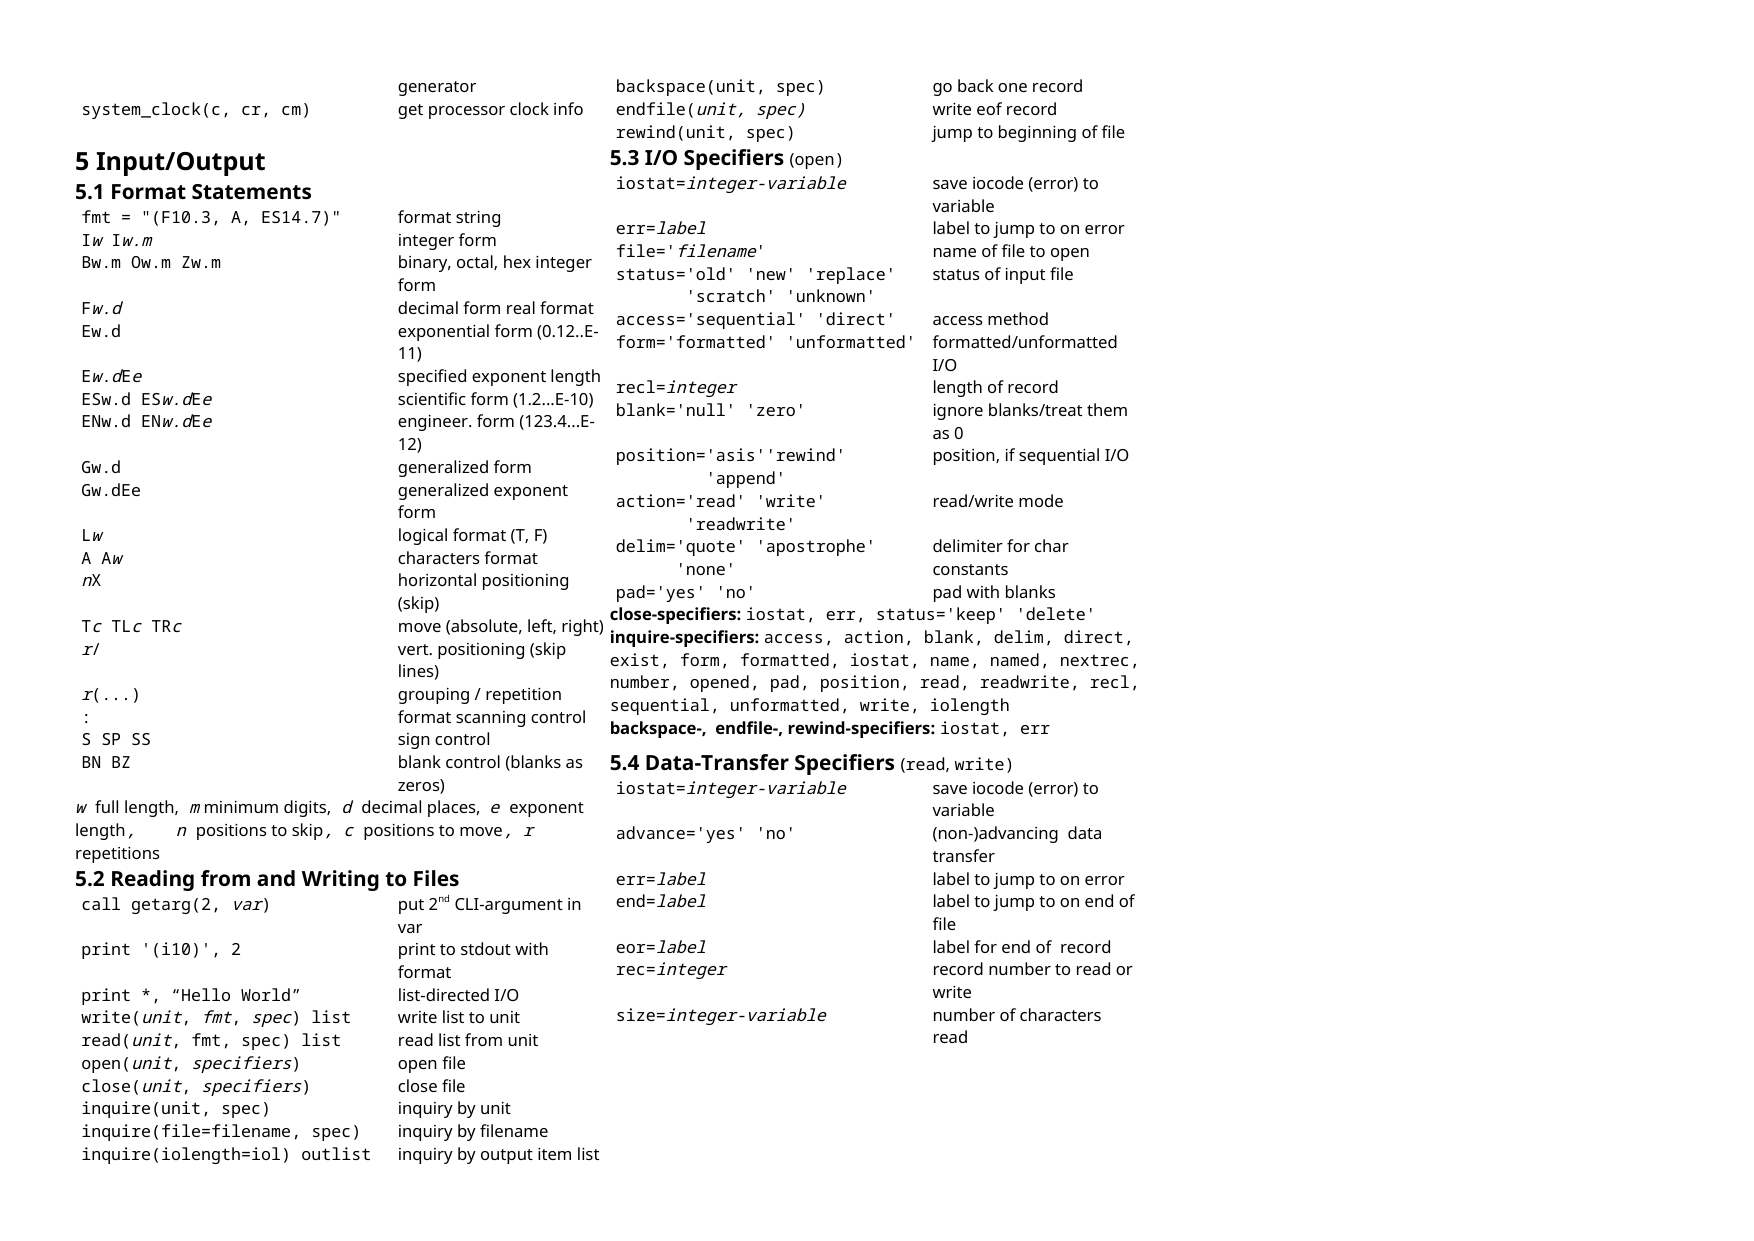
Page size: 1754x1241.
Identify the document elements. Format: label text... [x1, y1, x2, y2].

table_cell read(unit, fmt, spec) list [75, 1029, 392, 1052]
table_header save iocode (error) to variable [926, 776, 1144, 822]
table_cell ignore blanks/treat them as 0 [926, 399, 1144, 444]
table_cell sign control [392, 728, 609, 751]
table_cell read list from unit [392, 1029, 609, 1052]
table_cell close(unit, specifiers) [75, 1074, 392, 1097]
table_cell advance='yes' 'no' [610, 822, 926, 867]
table_cell err=label [610, 217, 926, 240]
table_cell length of record [926, 376, 1144, 399]
table_cell [75, 75, 392, 98]
table_cell Bw.m Ow.m Zw.m [75, 251, 392, 296]
table_cell S SP SS [75, 728, 392, 751]
table_cell integer form [392, 228, 609, 251]
table_cell end=label [610, 890, 926, 935]
table_cell write list to unit [392, 1006, 609, 1029]
table_cell delim='quote' 'apostrophe' 'none' [610, 535, 926, 580]
table_cell print *, “Hello World” [75, 984, 392, 1006]
table_cell generator [392, 75, 609, 98]
table_cell system_clock(c, cr, cm) [75, 98, 392, 120]
table_header put 2nd CLI-argument in var [392, 893, 609, 938]
table_cell jump to beginning of file [926, 120, 1144, 143]
text 5 Input/Output [75, 143, 609, 177]
table_cell Ew.d [75, 319, 392, 364]
text w full length, m minimum digits, d decimal places, e exponent length, n positions to skip, c positions to move, r repetitions [75, 796, 609, 864]
table_cell go back one record [926, 75, 1144, 98]
table_cell inquiry by unit [392, 1097, 609, 1120]
table_cell file='filename' [610, 240, 926, 262]
table_cell BN BZ [75, 751, 392, 796]
text backspace-, endfile-, rewind-specifiers: iostat, err [609, 717, 1144, 739]
table_cell ENw.d ENw.dEe [75, 410, 392, 455]
table_cell form='formatted' 'unformatted' [610, 331, 926, 376]
table_cell err=label [610, 867, 926, 890]
table_cell Gw.dEe [75, 478, 392, 523]
table_cell Gw.d [75, 455, 392, 478]
table_cell scientific form (1.2...E-10) [392, 387, 609, 410]
text close-specifiers: iostat, err, status='keep' 'delete' [609, 603, 1144, 626]
table_cell A Aw [75, 546, 392, 569]
table_cell close file [392, 1074, 609, 1097]
table_cell Iw Iw.m [75, 228, 392, 251]
table_cell write eof record [926, 98, 1144, 120]
table_cell size=integer-variable [610, 1003, 926, 1049]
table_cell label to jump to on error [926, 217, 1144, 240]
table_cell inquiry by filename [392, 1120, 609, 1142]
text 5.4 Data-Transfer Specifiers (read, write) [609, 748, 1144, 776]
table_cell rec=integer [610, 958, 926, 1003]
table_cell engineer. form (123.4...E-12) [392, 410, 609, 455]
table_cell pad with blanks [926, 580, 1144, 603]
table_cell backspace(unit, spec) [610, 75, 926, 98]
table_cell specified exponent length [392, 365, 609, 387]
table_cell print to stdout with format [392, 938, 609, 983]
table_cell endfile(unit, spec) [610, 98, 926, 120]
table_cell inquiry by output item list [392, 1143, 609, 1165]
table_cell logical format (T, F) [392, 524, 609, 546]
table_header iostat=integer-variable [610, 172, 926, 217]
text 5.3 I/O Specifiers (open) [609, 143, 1144, 172]
table_cell rewind(unit, spec) [610, 120, 926, 143]
table_cell decimal form real format [392, 296, 609, 319]
table_cell label to jump to on error [926, 867, 1144, 890]
table_cell status='old' 'new' 'replace' 'scratch' 'unknown' [610, 263, 926, 308]
table_cell record number to read or write [926, 958, 1144, 1003]
table_cell grouping / repetition [392, 683, 609, 705]
table_cell eor=label [610, 935, 926, 958]
table_header fmt = "(F10.3, A, ES14.7)" [75, 206, 392, 228]
table_cell vert. positioning (skip lines) [392, 637, 609, 682]
table_header call getarg(2, var) [75, 893, 392, 938]
table_cell position='asis''rewind' 'append' [610, 444, 926, 489]
table_cell horizontal positioning (skip) [392, 569, 609, 614]
table_cell move (absolute, left, right) [392, 614, 609, 637]
table_cell action='read' 'write' 'readwrite' [610, 490, 926, 535]
table_cell get processor clock info [392, 98, 609, 120]
table_cell label for end of record [926, 935, 1144, 958]
table_cell read/write mode [926, 490, 1144, 535]
table_cell characters format [392, 546, 609, 569]
table_cell inquire(file=filename, spec) [75, 1120, 392, 1142]
table_cell pad='yes' 'no' [610, 580, 926, 603]
table_cell r/ [75, 637, 392, 682]
table_cell Lw [75, 524, 392, 546]
table_cell Fw.d [75, 296, 392, 319]
table_header iostat=integer-variable [610, 776, 926, 822]
table_cell exponential form (0.12..E-11) [392, 319, 609, 364]
table_cell formatted/unformatted I/O [926, 331, 1144, 376]
table_cell open file [392, 1052, 609, 1074]
table_cell recl=integer [610, 376, 926, 399]
table_cell generalized exponent form [392, 478, 609, 523]
table_cell r(...) [75, 683, 392, 705]
table_cell list-directed I/O [392, 984, 609, 1006]
table_cell delimiter for char constants [926, 535, 1144, 580]
table_cell access='sequential' 'direct' [610, 308, 926, 331]
table_cell generalized form [392, 455, 609, 478]
text 5.1 Format Statements [75, 177, 609, 206]
table_cell Ew.dEe [75, 365, 392, 387]
table_cell open(unit, specifiers) [75, 1052, 392, 1074]
text inquire-specifiers: access, action, blank, delim, direct, exist, form, formatted, iostat, name, named, nextrec, number, opened, pad, position, read, readwrite, recl, sequential, unformatted, write, iolength [609, 626, 1144, 717]
table_header format string [392, 206, 609, 228]
table_cell nX [75, 569, 392, 614]
table_cell number of characters read [926, 1003, 1144, 1049]
table_cell inquire(iolength=iol) outlist [75, 1143, 392, 1165]
table_cell position, if sequential I/O [926, 444, 1144, 489]
table_cell blank control (blanks as zeros) [392, 751, 609, 796]
text 5.2 Reading from and Writing to Files [75, 864, 609, 893]
table_cell format scanning control [392, 705, 609, 728]
table_cell access method [926, 308, 1144, 331]
table_cell inquire(unit, spec) [75, 1097, 392, 1120]
table_cell : [75, 705, 392, 728]
table_cell binary, octal, hex integer form [392, 251, 609, 296]
table_cell print '(i10)', 2 [75, 938, 392, 983]
table_cell blank='null' 'zero' [610, 399, 926, 444]
table_cell label to jump to on end of file [926, 890, 1144, 935]
table_cell (non-)advancing data transfer [926, 822, 1144, 867]
table_cell Tc TLc TRc [75, 614, 392, 637]
table_cell name of file to open [926, 240, 1144, 262]
table_header save iocode (error) to variable [926, 172, 1144, 217]
table_cell write(unit, fmt, spec) list [75, 1006, 392, 1029]
table_cell status of input file [926, 263, 1144, 308]
table_cell ESw.d ESw.dEe [75, 387, 392, 410]
